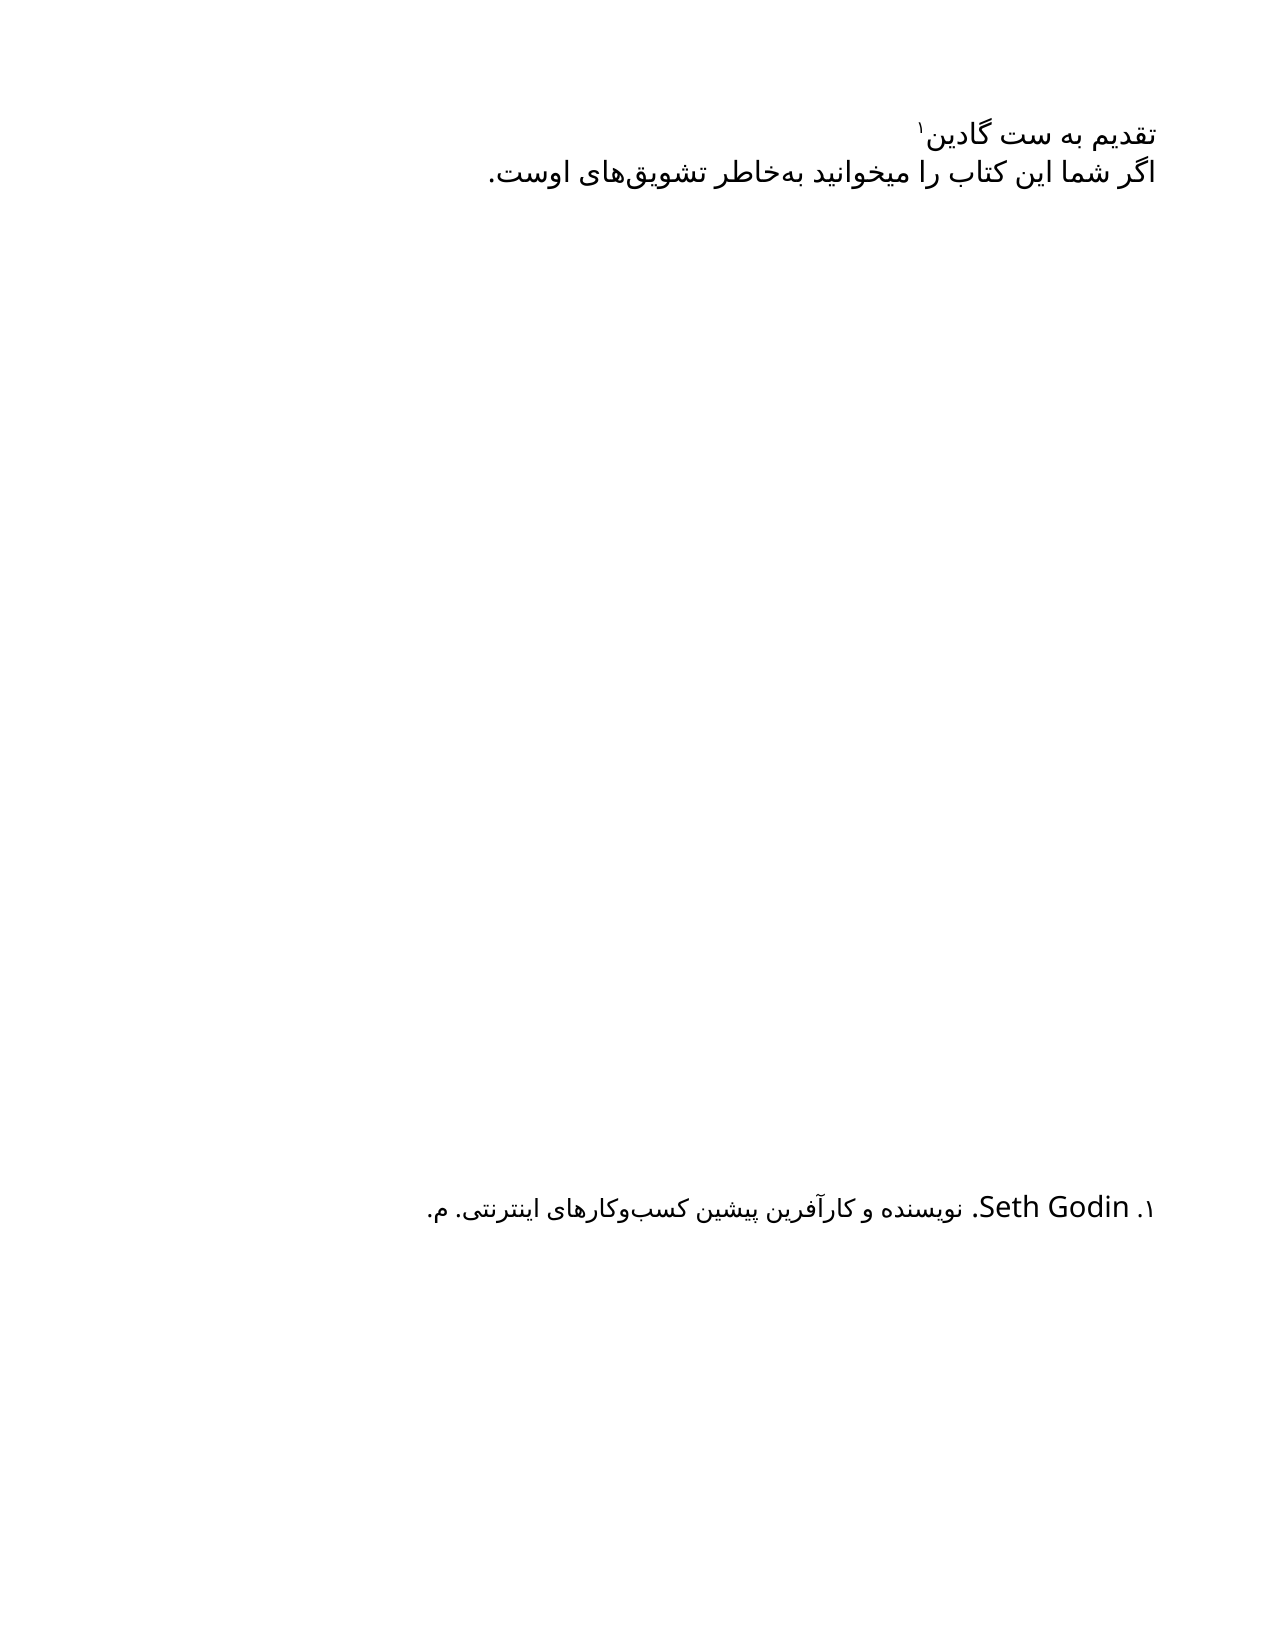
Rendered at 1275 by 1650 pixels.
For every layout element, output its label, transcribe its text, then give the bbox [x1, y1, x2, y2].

text ۱. Seth Godin. نویسنده و کارآفرین پیشین کسب‌وکارهای اینترنتی. م. [118, 1186, 1157, 1229]
text اگر شما این کتاب را میخوانید به‌خاطر تشویق‌های اوست. [118, 156, 1157, 194]
text تقدیم به ست گادین۱ [118, 118, 1157, 156]
